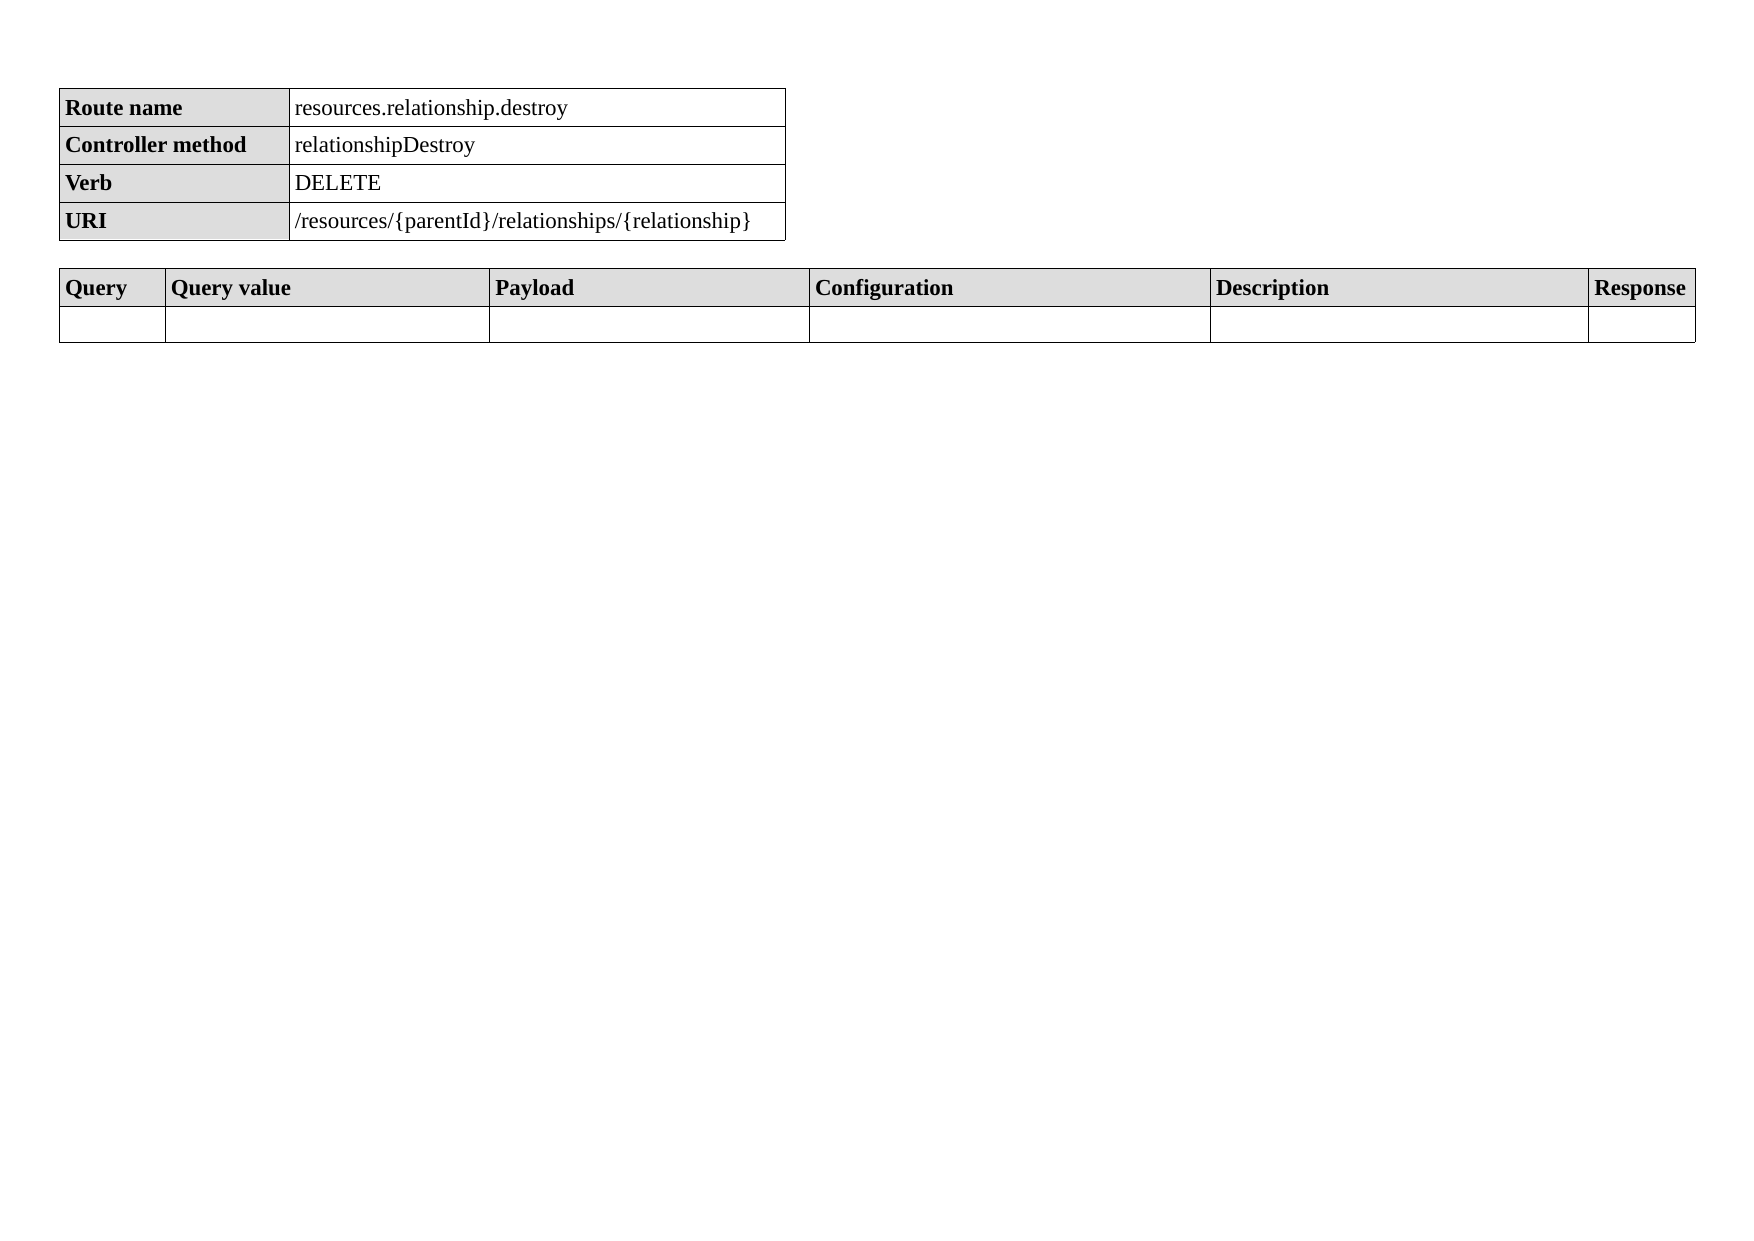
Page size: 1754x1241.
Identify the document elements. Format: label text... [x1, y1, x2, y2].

table_header Payload [490, 269, 809, 306]
table_cell relationshipDestroy [290, 127, 785, 164]
table_cell Controller method [60, 127, 289, 164]
table_cell [166, 307, 489, 342]
table_cell URI [60, 203, 289, 239]
table_cell [60, 307, 165, 342]
table_header Query [60, 269, 165, 306]
table_header Description [1211, 269, 1588, 306]
table_header Route name [60, 89, 289, 126]
table_cell [490, 307, 809, 342]
table_header resources.relationship.destroy [290, 89, 785, 126]
table_cell DELETE [290, 165, 785, 202]
table_cell /resources/{parentId}/relationships/{relationship} [290, 203, 785, 239]
table_cell [1211, 307, 1588, 342]
table_header Response [1589, 269, 1695, 306]
table_header Configuration [810, 269, 1210, 306]
table_cell Verb [60, 165, 289, 202]
table_cell [810, 307, 1210, 342]
table_cell [1589, 307, 1695, 342]
table_header Query value [166, 269, 489, 306]
